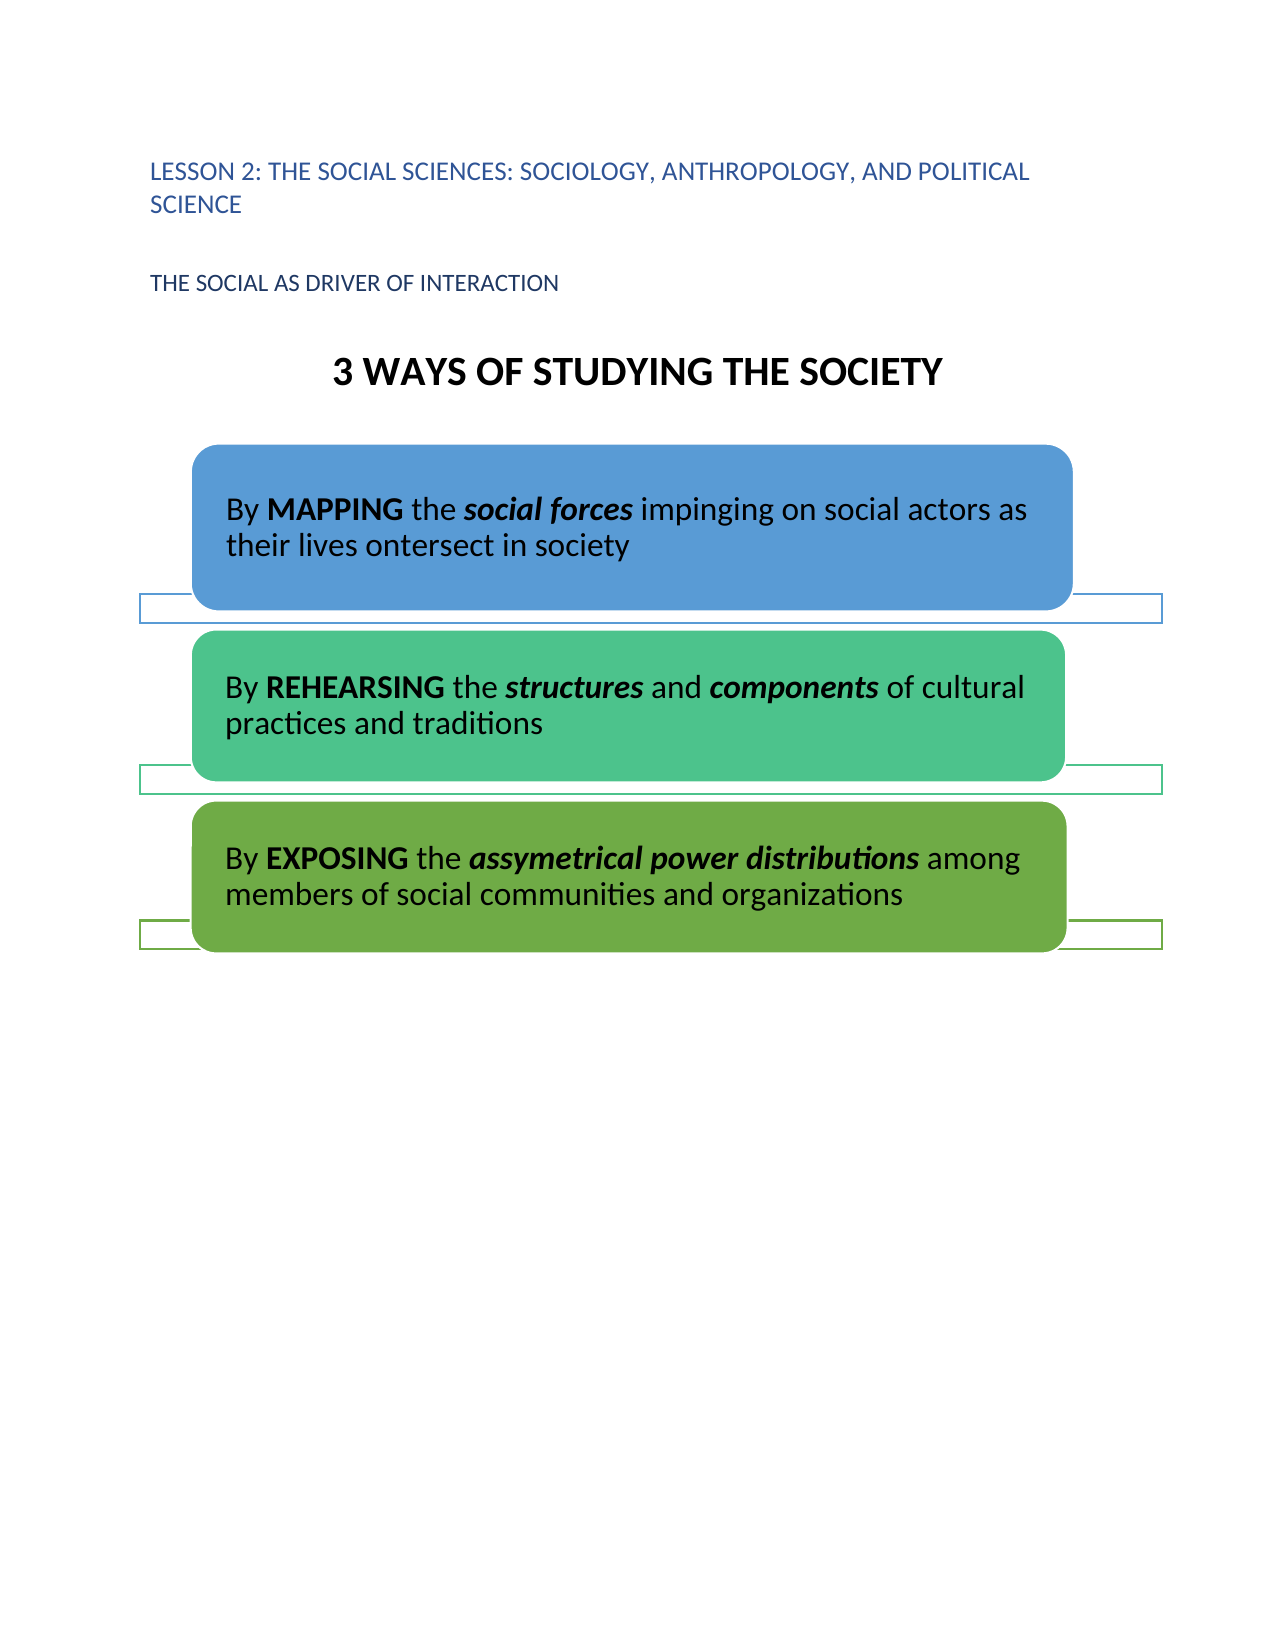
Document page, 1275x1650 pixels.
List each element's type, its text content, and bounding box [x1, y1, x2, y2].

subtitle THE SOCIAL AS DRIVER OF INTERACTION [150, 267, 1125, 298]
text 3 WAYS OF STUDYING THE SOCIETY [150, 344, 1125, 395]
subtitle LESSON 2: THE SOCIAL SCIENCES: SOCIOLOGY, ANTHROPOLOGY, AND POLITICAL SCIENCE [150, 154, 1125, 220]
